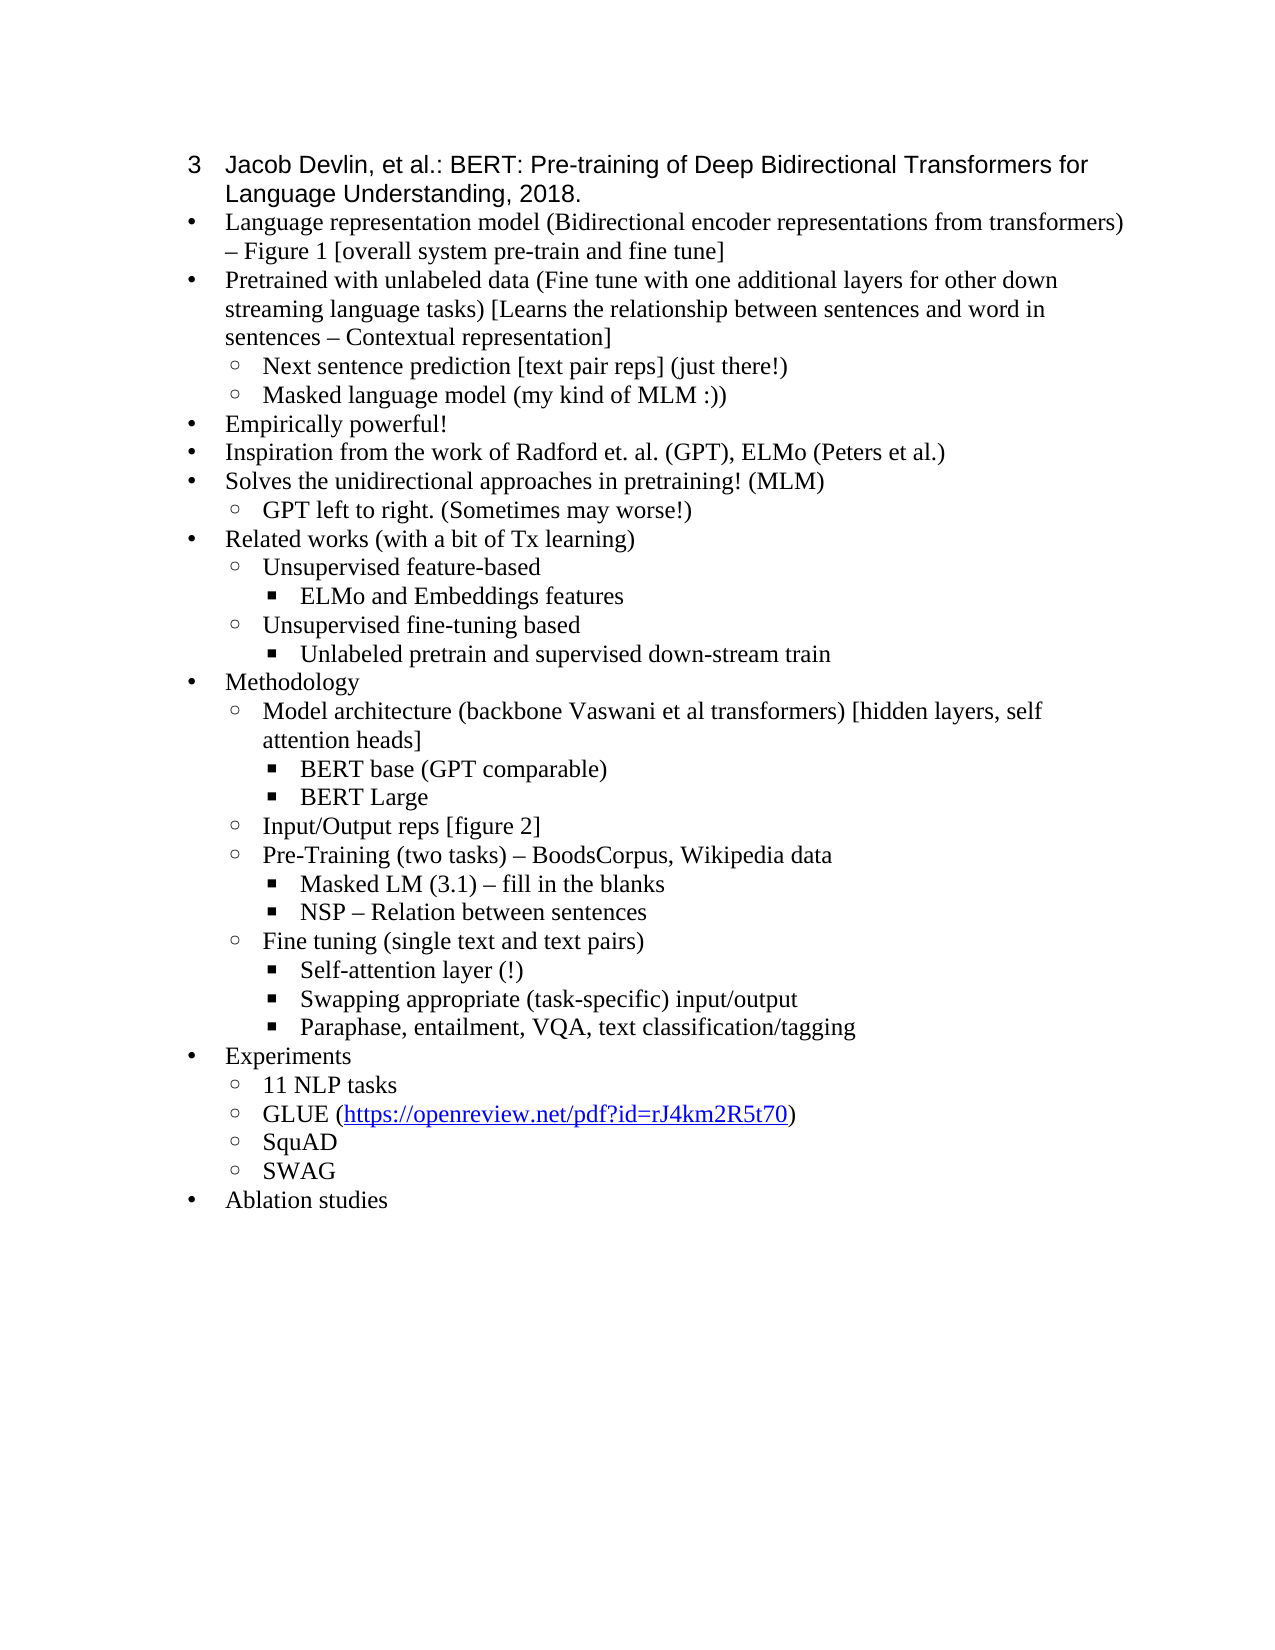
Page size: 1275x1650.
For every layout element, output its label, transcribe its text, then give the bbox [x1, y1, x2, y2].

list Inspiration from the work of Radford et. al. (GPT), ELMo (Peters et al.) [187, 437, 1125, 466]
list Unsupervised feature-based [225, 552, 1125, 581]
list Masked LM (3.1) – fill in the blanks [262, 869, 1125, 897]
list Pretrained with unlabeled data (Fine tune with one additional layers for other down streaming language tasks) [Learns the relationship between sentences and word in sentences – Contextual representation] [187, 265, 1125, 351]
list Paraphase, entailment, VQA, text classification/tagging [262, 1012, 1125, 1041]
list NSP – Relation between sentences [262, 897, 1125, 926]
list Pre-Training (two tasks) – BoodsCorpus, Wikipedia data [225, 840, 1125, 869]
list Unsupervised fine-tuning based [225, 610, 1125, 639]
list Methodology [187, 667, 1125, 696]
list Related works (with a bit of Tx learning) [187, 524, 1125, 552]
list Self-attention layer (!) [262, 955, 1125, 984]
list SWAG [225, 1156, 1125, 1185]
list SquAD [225, 1127, 1125, 1156]
list GLUE (https://openreview.net/pdf?id=rJ4km2R5t70) [225, 1099, 1125, 1127]
list Ablation studies [187, 1185, 1125, 1214]
list 11 NLP tasks [225, 1070, 1125, 1099]
list Masked language model (my kind of MLM :)) [225, 380, 1125, 409]
list Input/Output reps [figure 2] [225, 811, 1125, 840]
list Fine tuning (single text and text pairs) [225, 926, 1125, 955]
list GPT left to right. (Sometimes may worse!) [225, 495, 1125, 524]
list Experiments [187, 1041, 1125, 1070]
list Unlabeled pretrain and supervised down-stream train [262, 639, 1125, 667]
list Jacob Devlin, et al.: BERT: Pre-training of Deep Bidirectional Transformers for Language Understanding, 2018. [187, 150, 1125, 207]
list Language representation model (Bidirectional encoder representations from transformers) – Figure 1 [overall system pre-train and fine tune] [187, 207, 1125, 265]
list BERT Large [262, 782, 1125, 811]
list Swapping appropriate (task-specific) input/output [262, 984, 1125, 1012]
list Empirically powerful! [187, 409, 1125, 437]
list Model architecture (backbone Vaswani et al transformers) [hidden layers, self attention heads] [225, 696, 1125, 754]
list BERT base (GPT comparable) [262, 754, 1125, 782]
list ELMo and Embeddings features [262, 581, 1125, 610]
list Solves the unidirectional approaches in pretraining! (MLM) [187, 466, 1125, 495]
list Next sentence prediction [text pair reps] (just there!) [225, 351, 1125, 380]
